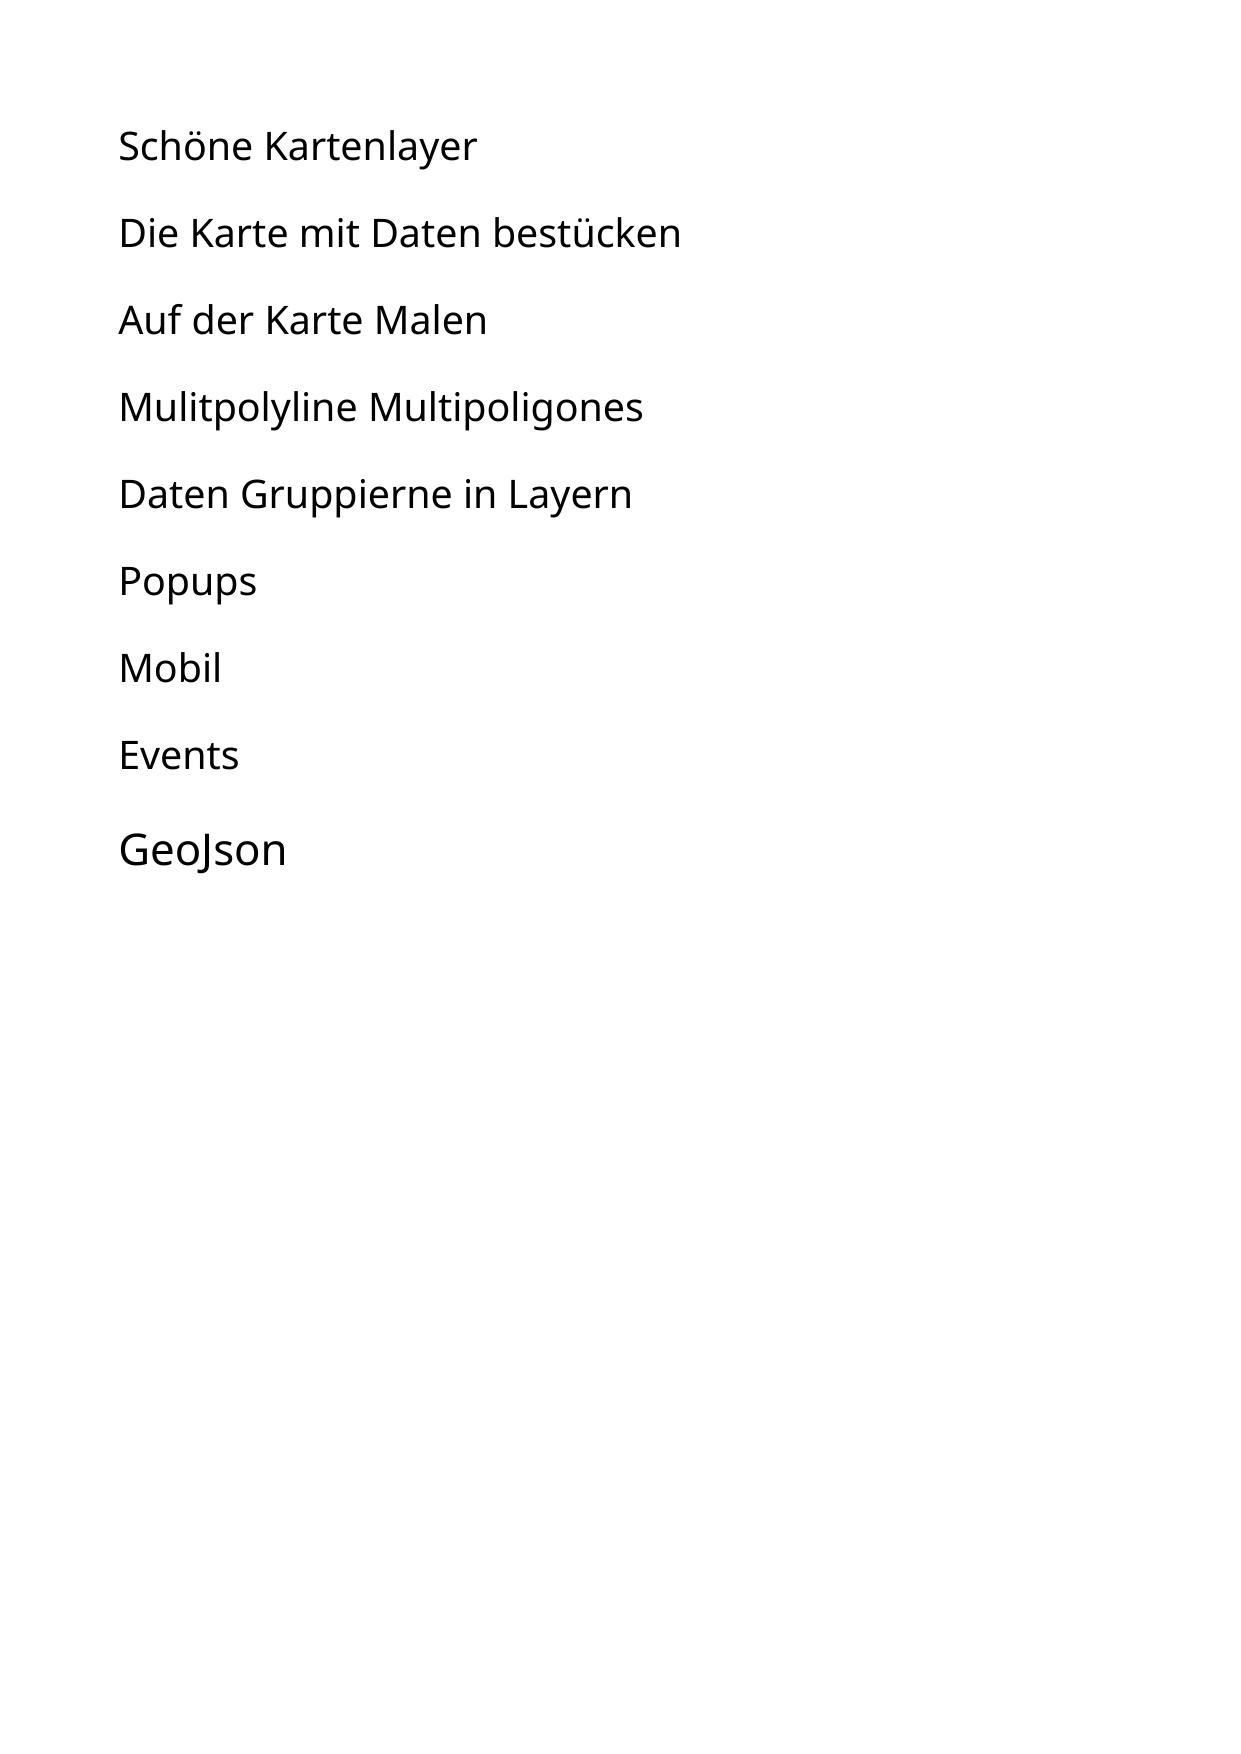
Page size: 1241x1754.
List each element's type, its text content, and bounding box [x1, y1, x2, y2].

subtitle Die Karte mit Daten bestücken [118, 205, 1122, 259]
subtitle Schöne Kartenlayer [118, 118, 1122, 172]
subtitle Mobil [118, 640, 1122, 694]
subtitle GeoJson [118, 818, 1122, 878]
subtitle Auf der Karte Malen [118, 292, 1122, 346]
subtitle Daten Gruppierne in Layern [118, 466, 1122, 520]
subtitle Popups [118, 553, 1122, 607]
subtitle Mulitpolyline Multipoligones [118, 379, 1122, 433]
subtitle Events [118, 727, 1122, 781]
